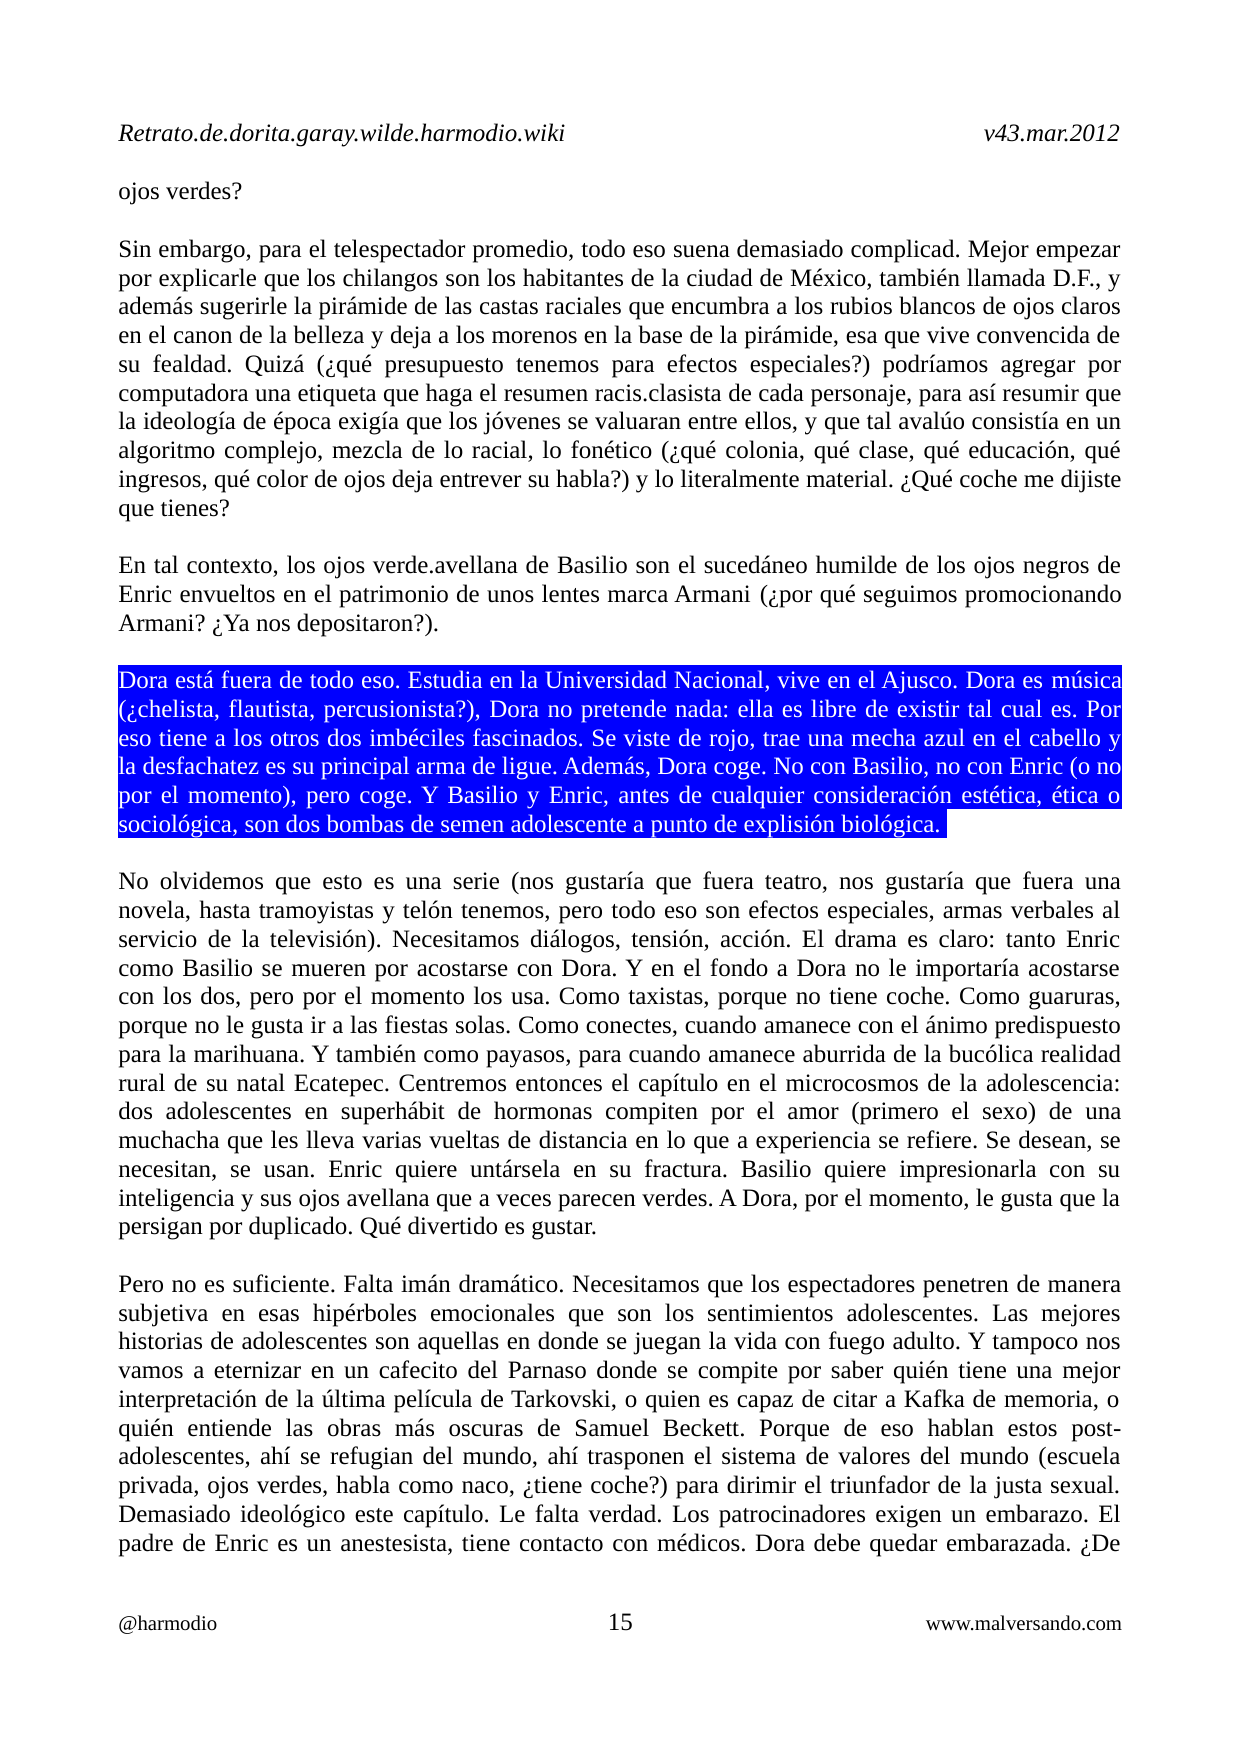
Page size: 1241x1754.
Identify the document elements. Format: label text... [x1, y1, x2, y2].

text Dora está fuera de todo eso. Estudia en la Universidad Nacional, vive en el Ajusco. Dora es música (¿chelista, flautista, percusionista?), Dora no pretende nada: ella es libre de existir tal cual es. Por eso tiene a los otros dos imbéciles fascinados. Se viste de rojo, trae una mecha azul en el cabello y la desfachatez es su principal arma de ligue. Además, Dora coge. No con Basilio, no con Enric (o no por el momento), pero coge. Y Basilio y Enric, antes de cualquier consideración estética, ética o sociológica, son dos bombas de semen adolescente a punto de explisión biológica. [118, 665, 1122, 838]
text No olvidemos que esto es una serie (nos gustaría que fuera teatro, nos gustaría que fuera una novela, hasta tramoyistas y telón tenemos, pero todo eso son efectos especiales, armas verbales al servicio de la televisión). Necesitamos diálogos, tensión, acción. El drama es claro: tanto Enric como Basilio se mueren por acostarse con Dora. Y en el fondo a Dora no le importaría acostarse con los dos, pero por el momento los usa. Como taxistas, porque no tiene coche. Como guaruras, porque no le gusta ir a las fiestas solas. Como conectes, cuando amanece con el ánimo predispuesto para la marihuana. Y también como payasos, para cuando amanece aburrida de la bucólica realidad rural de su natal Ecatepec. Centremos entonces el capítulo en el microcosmos de la adolescencia: dos adolescentes en superhábit de hormonas compiten por el amor (primero el sexo) de una muchacha que les lleva varias vueltas de distancia en lo que a experiencia se refiere. Se desean, se necesitan, se usan. Enric quiere untársela en su fractura. Basilio quiere impresionarla con su inteligencia y sus ojos avellana que a veces parecen verdes. A Dora, por el momento, le gusta que la persigan por duplicado. Qué divertido es gustar. [118, 866, 1122, 1240]
text En tal contexto, los ojos verde.avellana de Basilio son el sucedáneo humilde de los ojos negros de Enric envueltos en el patrimonio de unos lentes marca Armani (¿por qué seguimos promocionando Armani? ¿Ya nos depositaron?). [118, 550, 1122, 636]
text ojos verdes? [118, 176, 1122, 205]
text Sin embargo, para el telespectador promedio, todo eso suena demasiado complicad. Mejor empezar por explicarle que los chilangos son los habitantes de la ciudad de México, también llamada D.F., y además sugerirle la pirámide de las castas raciales que encumbra a los rubios blancos de ojos claros en el canon de la belleza y deja a los morenos en la base de la pirámide, esa que vive convencida de su fealdad. Quizá (¿qué presupuesto tenemos para efectos especiales?) podríamos agregar por computadora una etiqueta que haga el resumen racis.clasista de cada personaje, para así resumir que la ideología de época exigía que los jóvenes se valuaran entre ellos, y que tal avalúo consistía en un algoritmo complejo, mezcla de lo racial, lo fonético (¿qué colonia, qué clase, qué educación, qué ingresos, qué color de ojos deja entrever su habla?) y lo literalmente material. ¿Qué coche me dijiste que tienes? [118, 234, 1122, 521]
text Pero no es suficiente. Falta imán dramático. Necesitamos que los espectadores penetren de manera subjetiva en esas hipérboles emocionales que son los sentimientos adolescentes. Las mejores historias de adolescentes son aquellas en donde se juegan la vida con fuego adulto. Y tampoco nos vamos a eternizar en un cafecito del Parnaso donde se compite por saber quién tiene una mejor interpretación de la última película de Tarkovski, o quien es capaz de citar a Kafka de memoria, o quién entiende las obras más oscuras de Samuel Beckett. Porque de eso hablan estos post-adolescentes, ahí se refugian del mundo, ahí trasponen el sistema de valores del mundo (escuela privada, ojos verdes, habla como naco, ¿tiene coche?) para dirimir el triunfador de la justa sexual. Demasiado ideológico este capítulo. Le falta verdad. Los patrocinadores exigen un embarazo. El padre de Enric es un anestesista, tiene contacto con médicos. Dora debe quedar embarazada. ¿De [118, 1269, 1122, 1556]
